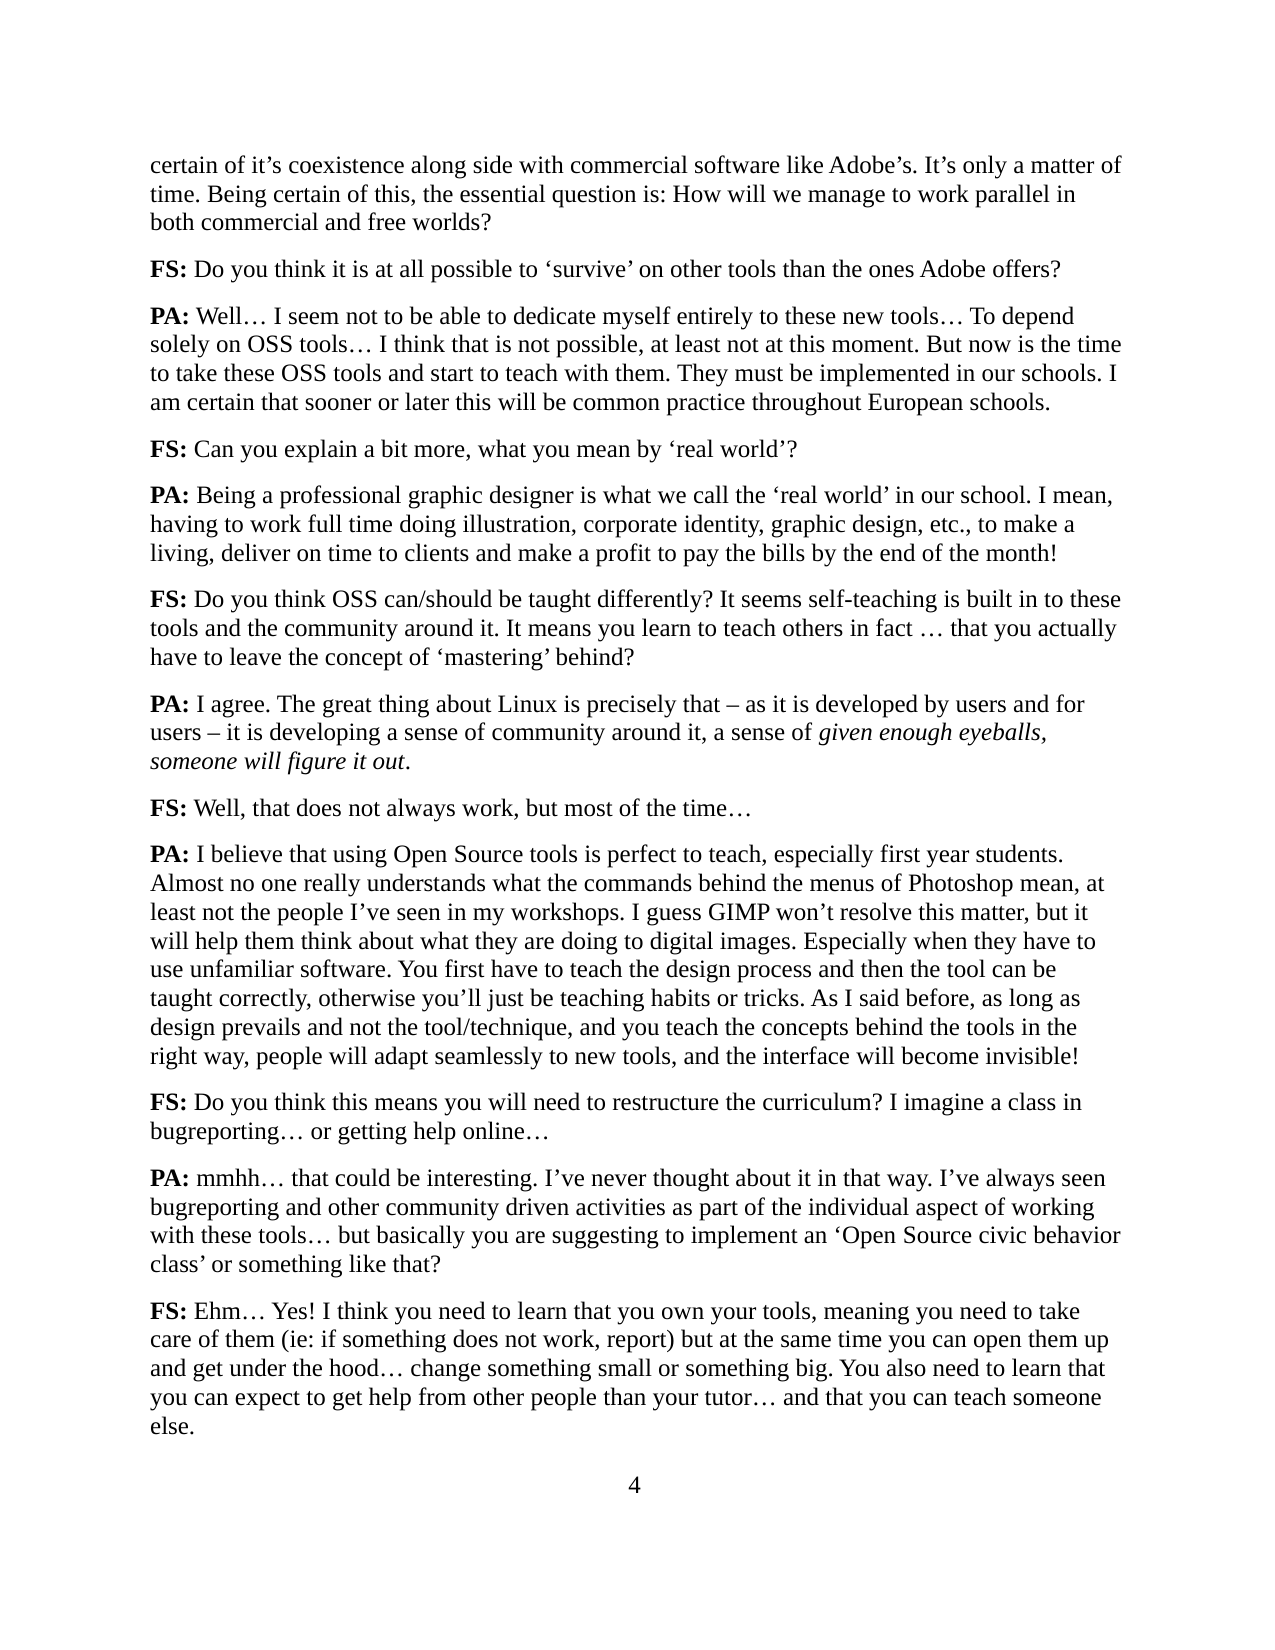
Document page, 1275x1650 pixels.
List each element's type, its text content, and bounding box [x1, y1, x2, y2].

text FS: Do you think this means you will need to restructure the curriculum? I imagine a class in bugreporting… or getting help online… [150, 1087, 1125, 1145]
text PA: mmhh… that could be interesting. I’ve never thought about it in that way. I’ve always seen bugreporting and other community driven activities as part of the individual aspect of working with these tools… but basically you are suggesting to implement an ‘Open Source civic behavior class’ or something like that? [150, 1163, 1125, 1278]
text PA: I believe that using Open Source tools is perfect to teach, especially first year students. Almost no one really understands what the commands behind the menus of Photoshop mean, at least not the people I’ve seen in my workshops. I guess GIMP won’t resolve this matter, but it will help them think about what they are doing to digital images. Especially when they have to use unfamiliar software. You first have to teach the design process and then the tool can be taught correctly, otherwise you’ll just be teaching habits or tricks. As I said before, as long as design prevails and not the tool/technique, and you teach the concepts behind the tools in the right way, people will adapt seamlessly to new tools, and the interface will become invisible! [150, 839, 1125, 1069]
text certain of it’s coexistence along side with commercial software like Adobe’s. It’s only a matter of time. Being certain of this, the essential question is: How will we manage to work parallel in both commercial and free worlds? [150, 150, 1125, 236]
text PA: I agree. The great thing about Linux is precisely that – as it is developed by users and for users – it is developing a sense of community around it, a sense of given enough eyeballs, someone will figure it out. [150, 689, 1125, 775]
text FS: Do you think it is at all possible to ‘survive’ on other tools than the ones Adobe offers? [150, 254, 1125, 283]
text FS: Can you explain a bit more, what you mean by ‘real world’? [150, 434, 1125, 462]
text PA: Well… I seem not to be able to dedicate myself entirely to these new tools… To depend solely on OSS tools… I think that is not possible, at least not at this moment. But now is the time to take these OSS tools and start to teach with them. They must be implemented in our schools. I am certain that sooner or later this will be common practice throughout European schools. [150, 301, 1125, 416]
text FS: Well, that does not always work, but most of the time… [150, 793, 1125, 822]
text FS: Ehm… Yes! I think you need to learn that you own your tools, meaning you need to take care of them (ie: if something does not work, report) but at the same time you can open them up and get under the hood… change something small or something big. You also need to learn that you can expect to get help from other people than your tutor… and that you can teach someone else. [150, 1296, 1125, 1439]
text FS: Do you think OSS can/should be taught differently? It seems self-teaching is built in to these tools and the community around it. It means you learn to teach others in fact … that you actually have to leave the concept of ‘mastering’ behind? [150, 584, 1125, 671]
text PA: Being a professional graphic designer is what we call the ‘real world’ in our school. I mean, having to work full time doing illustration, corporate identity, graphic design, etc., to make a living, deliver on time to clients and make a profit to pay the bills by the end of the month! [150, 480, 1125, 567]
